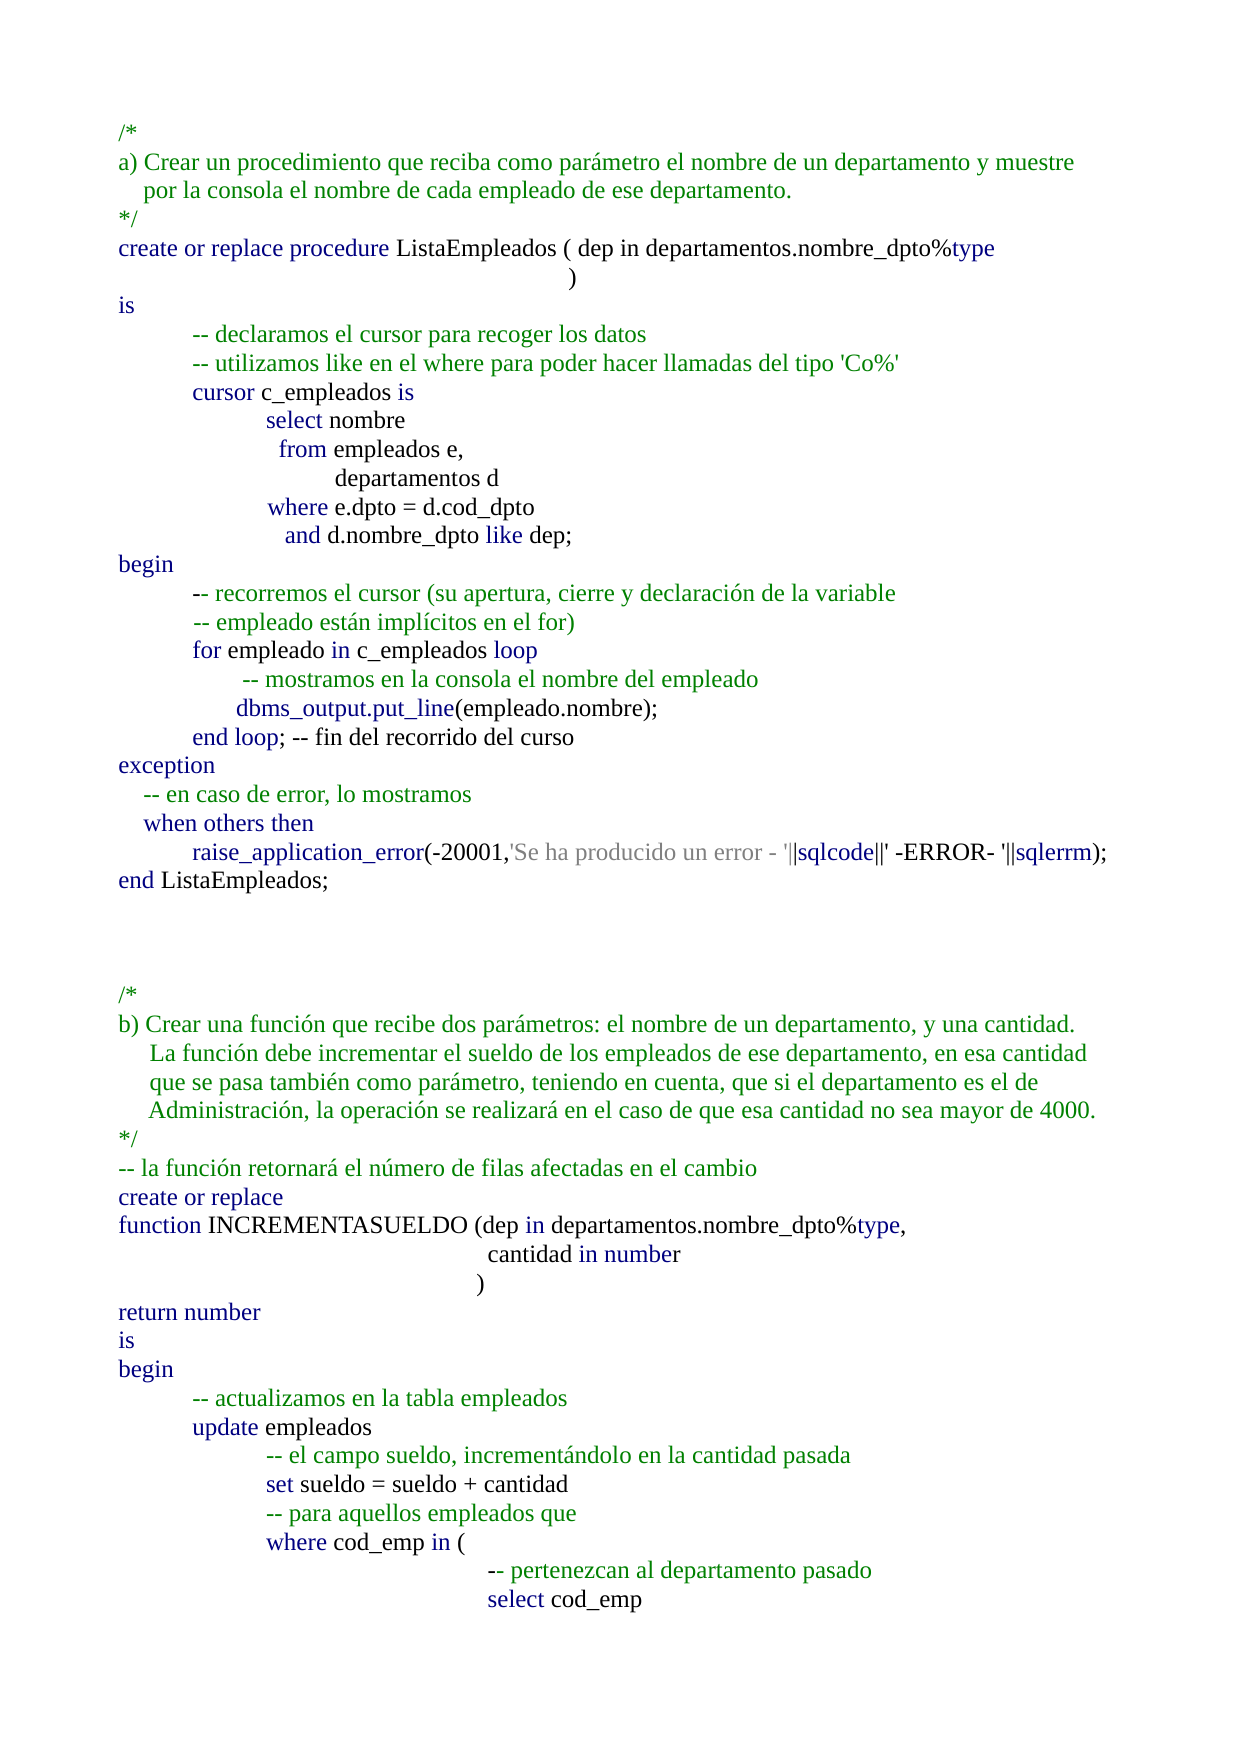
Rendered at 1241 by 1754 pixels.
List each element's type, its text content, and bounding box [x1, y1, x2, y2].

text ) [118, 262, 1122, 291]
text set sueldo = sueldo + cantidad [118, 1469, 1122, 1498]
text -- el campo sueldo, incrementándolo en la cantidad pasada [118, 1441, 1122, 1469]
text from empleados e, [118, 434, 1122, 463]
text -- pertenezcan al departamento pasado [118, 1556, 1122, 1584]
text -- empleado están implícitos en el for) [118, 607, 1122, 636]
text que se pasa también como parámetro, teniendo en cuenta, que si el departamento es el de [118, 1067, 1122, 1096]
text /* [118, 118, 1122, 147]
text -- la función retornará el número de filas afectadas en el cambio [118, 1153, 1122, 1182]
text end loop; -- fin del recorrido del curso [118, 722, 1122, 751]
text where e.dpto = d.cod_dpto [118, 492, 1122, 521]
text select nombre [118, 406, 1122, 434]
text b) Crear una función que recibe dos parámetros: el nombre de un departamento, y una cantidad. [118, 1009, 1122, 1038]
text function INCREMENTASUELDO (dep in departamentos.nombre_dpto%type, [118, 1211, 1122, 1239]
text /* [118, 981, 1122, 1009]
text select cod_emp [118, 1584, 1122, 1613]
text ) [118, 1268, 1122, 1297]
text return number [118, 1297, 1122, 1326]
text raise_application_error(-20001,'Se ha producido un error - '||sqlcode||' -ERROR- '||sqlerrm); end ListaEmpleados; [118, 837, 1122, 894]
text and d.nombre_dpto like dep; [118, 521, 1122, 549]
text -- en caso de error, lo mostramos [118, 779, 1122, 808]
text when others then [118, 808, 1122, 837]
text exception [118, 751, 1122, 779]
text cantidad in number [118, 1239, 1122, 1268]
text por la consola el nombre de cada empleado de ese departamento. [118, 176, 1122, 204]
text departamentos d [118, 463, 1122, 492]
text is [118, 1326, 1122, 1354]
text Administración, la operación se realizará en el caso de que esa cantidad no sea mayor de 4000. [118, 1096, 1122, 1124]
text is [118, 291, 1122, 319]
text -- utilizamos like en el where para poder hacer llamadas del tipo 'Co%' [118, 348, 1122, 377]
text -- recorremos el cursor (su apertura, cierre y declaración de la variable [118, 578, 1122, 607]
text -- declaramos el cursor para recoger los datos [118, 319, 1122, 348]
text cursor c_empleados is [118, 377, 1122, 406]
text dbms_output.put_line(empleado.nombre); [118, 693, 1122, 722]
text create or replace [118, 1182, 1122, 1211]
text */ [118, 204, 1122, 233]
text for empleado in c_empleados loop [118, 636, 1122, 664]
text begin [118, 549, 1122, 578]
text La función debe incrementar el sueldo de los empleados de ese departamento, en esa cantidad [118, 1038, 1122, 1067]
text update empleados [118, 1412, 1122, 1441]
text begin [118, 1354, 1122, 1383]
text -- actualizamos en la tabla empleados [118, 1383, 1122, 1412]
text a) Crear un procedimiento que reciba como parámetro el nombre de un departamento y muestre [118, 147, 1122, 176]
text */ [118, 1124, 1122, 1153]
text -- para aquellos empleados que [118, 1498, 1122, 1527]
text -- mostramos en la consola el nombre del empleado [118, 664, 1122, 693]
text where cod_emp in ( [118, 1527, 1122, 1556]
text create or replace procedure ListaEmpleados ( dep in departamentos.nombre_dpto%type [118, 233, 1122, 262]
